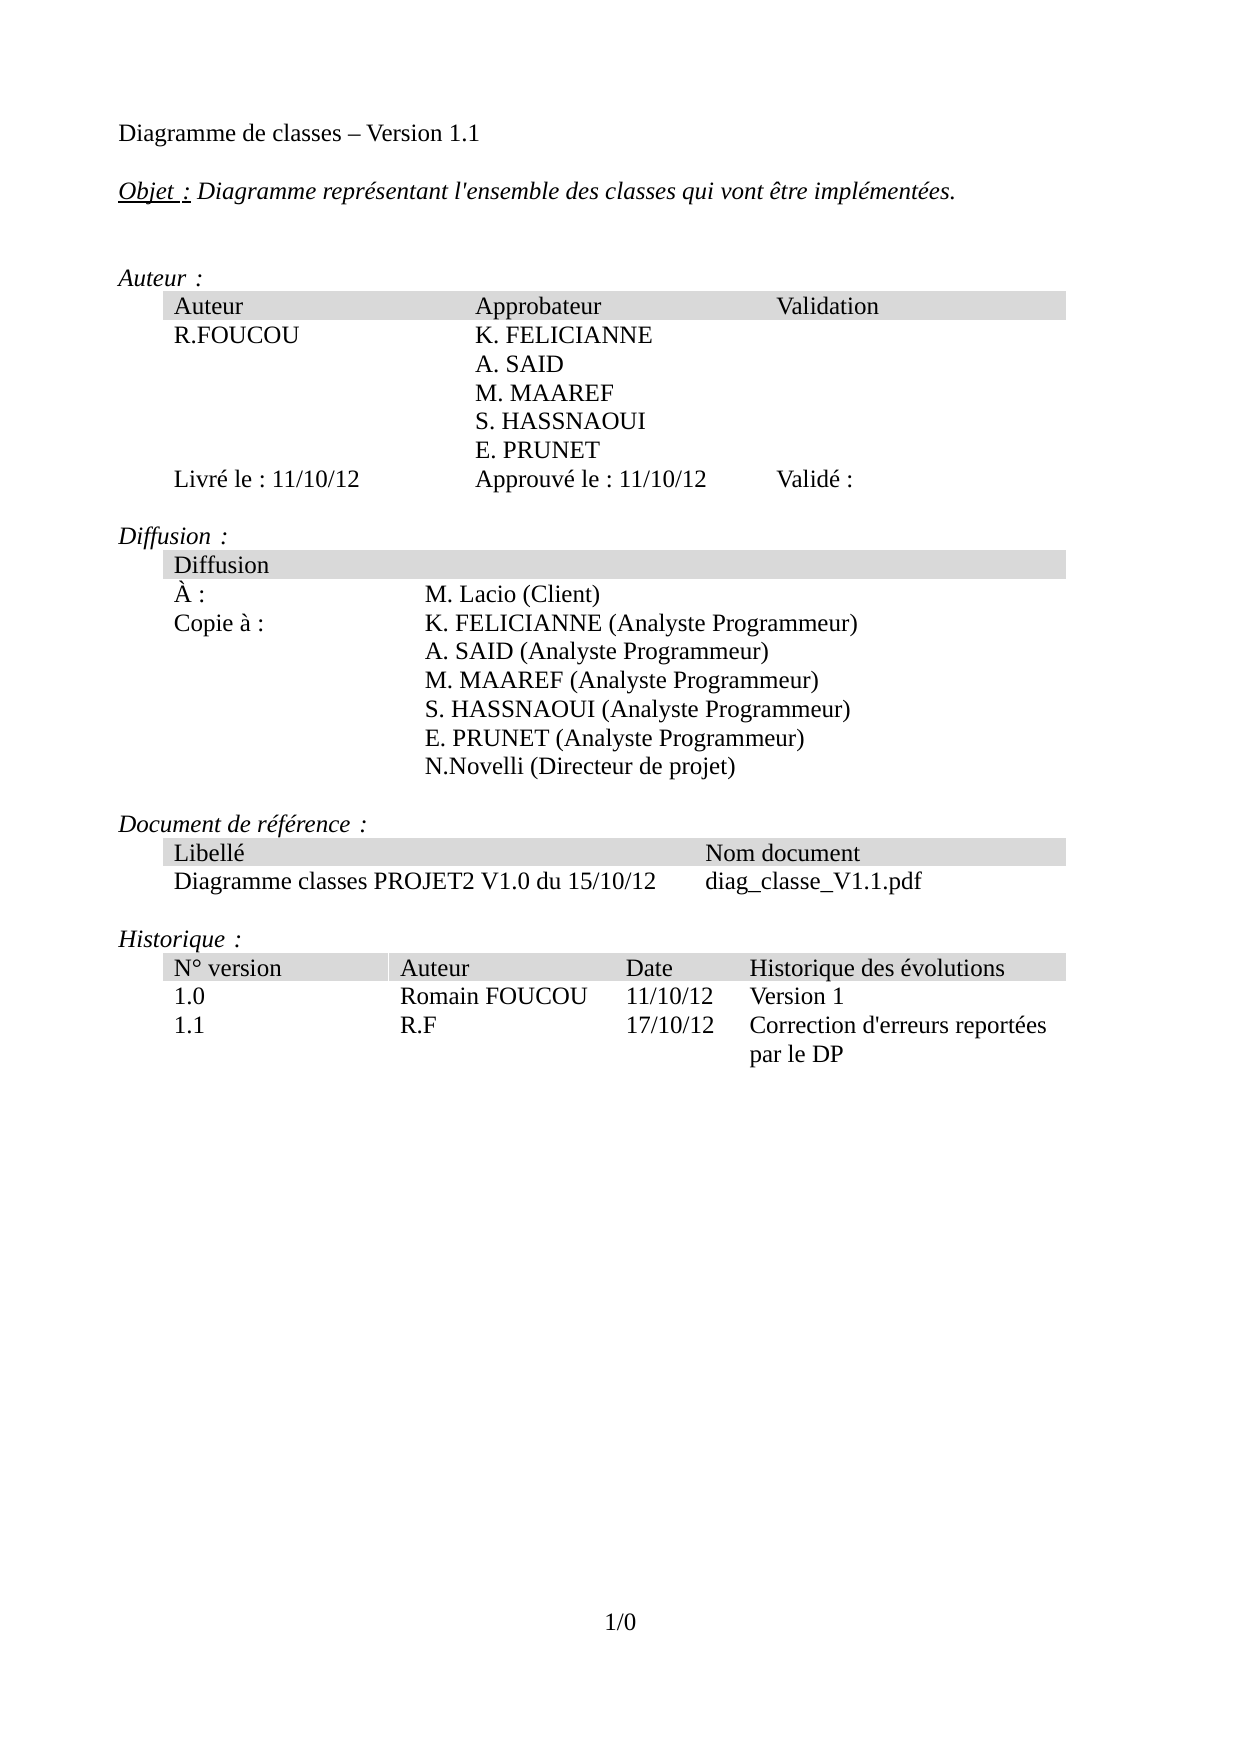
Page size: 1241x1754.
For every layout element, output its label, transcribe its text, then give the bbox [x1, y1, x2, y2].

text Historique : [118, 924, 1122, 953]
table_cell Approuvé le : 11/10/12 [464, 464, 765, 493]
table_header Nom document [694, 838, 1066, 866]
table_header Libellé [163, 838, 694, 866]
table_cell Validé : [765, 464, 1066, 493]
table_cell À : [163, 579, 413, 608]
table_cell diag_classe_V1.1.pdf [694, 866, 1066, 895]
table_cell K. FELICIANNE A. SAID M. MAAREF S. HASSNAOUI E. PRUNET [464, 320, 765, 464]
table_cell R.FOUCOU [163, 320, 464, 464]
table_cell [389, 1096, 614, 1125]
table_header [413, 550, 1066, 579]
text Auteur : [118, 263, 1122, 291]
table_cell R.F [389, 1010, 614, 1068]
text Diffusion : [118, 521, 1122, 550]
table_cell Livré le : 11/10/12 [163, 464, 464, 493]
table_cell Romain FOUCOU [389, 981, 614, 1010]
table_cell K. FELICIANNE (Analyste Programmeur) A. SAID (Analyste Programmeur) M. MAAREF (Analyste Programmeur) S. HASSNAOUI (Analyste Programmeur) E. PRUNET (Analyste Programmeur) N.Novelli (Directeur de projet) [413, 608, 1066, 780]
table_header Historique des évolutions [738, 953, 1066, 981]
table_cell Copie à : [163, 608, 413, 780]
table_cell 17/10/12 [614, 1010, 738, 1068]
table_cell 11/10/12 [614, 981, 738, 1010]
text Document de référence : [118, 809, 1122, 838]
table_cell [163, 1096, 388, 1125]
table_cell M. Lacio (Client) [413, 579, 1066, 608]
table_header Date [614, 953, 738, 981]
table_cell [163, 1068, 388, 1096]
text Objet : Diagramme représentant l'ensemble des classes qui vont être implémentées. [118, 176, 1122, 205]
table_cell Version 1 [738, 981, 1066, 1010]
table_cell [738, 1096, 1066, 1125]
table_header N° version [163, 953, 388, 981]
table_cell Diagramme classes PROJET2 V1.0 du 15/10/12 [163, 866, 694, 895]
table_cell [389, 1068, 614, 1096]
table_header Auteur [389, 953, 614, 981]
table_cell [738, 1068, 1066, 1096]
table_cell [614, 1096, 738, 1125]
table_header Validation [765, 291, 1066, 320]
table_cell [614, 1068, 738, 1096]
table_header Auteur [163, 291, 464, 320]
table_cell 1.0 [163, 981, 388, 1010]
table_cell Correction d'erreurs reportées par le DP [738, 1010, 1066, 1068]
table_cell 1.1 [163, 1010, 388, 1068]
table_header Approbateur [464, 291, 765, 320]
table_header Diffusion [163, 550, 413, 579]
table_cell [765, 320, 1066, 464]
